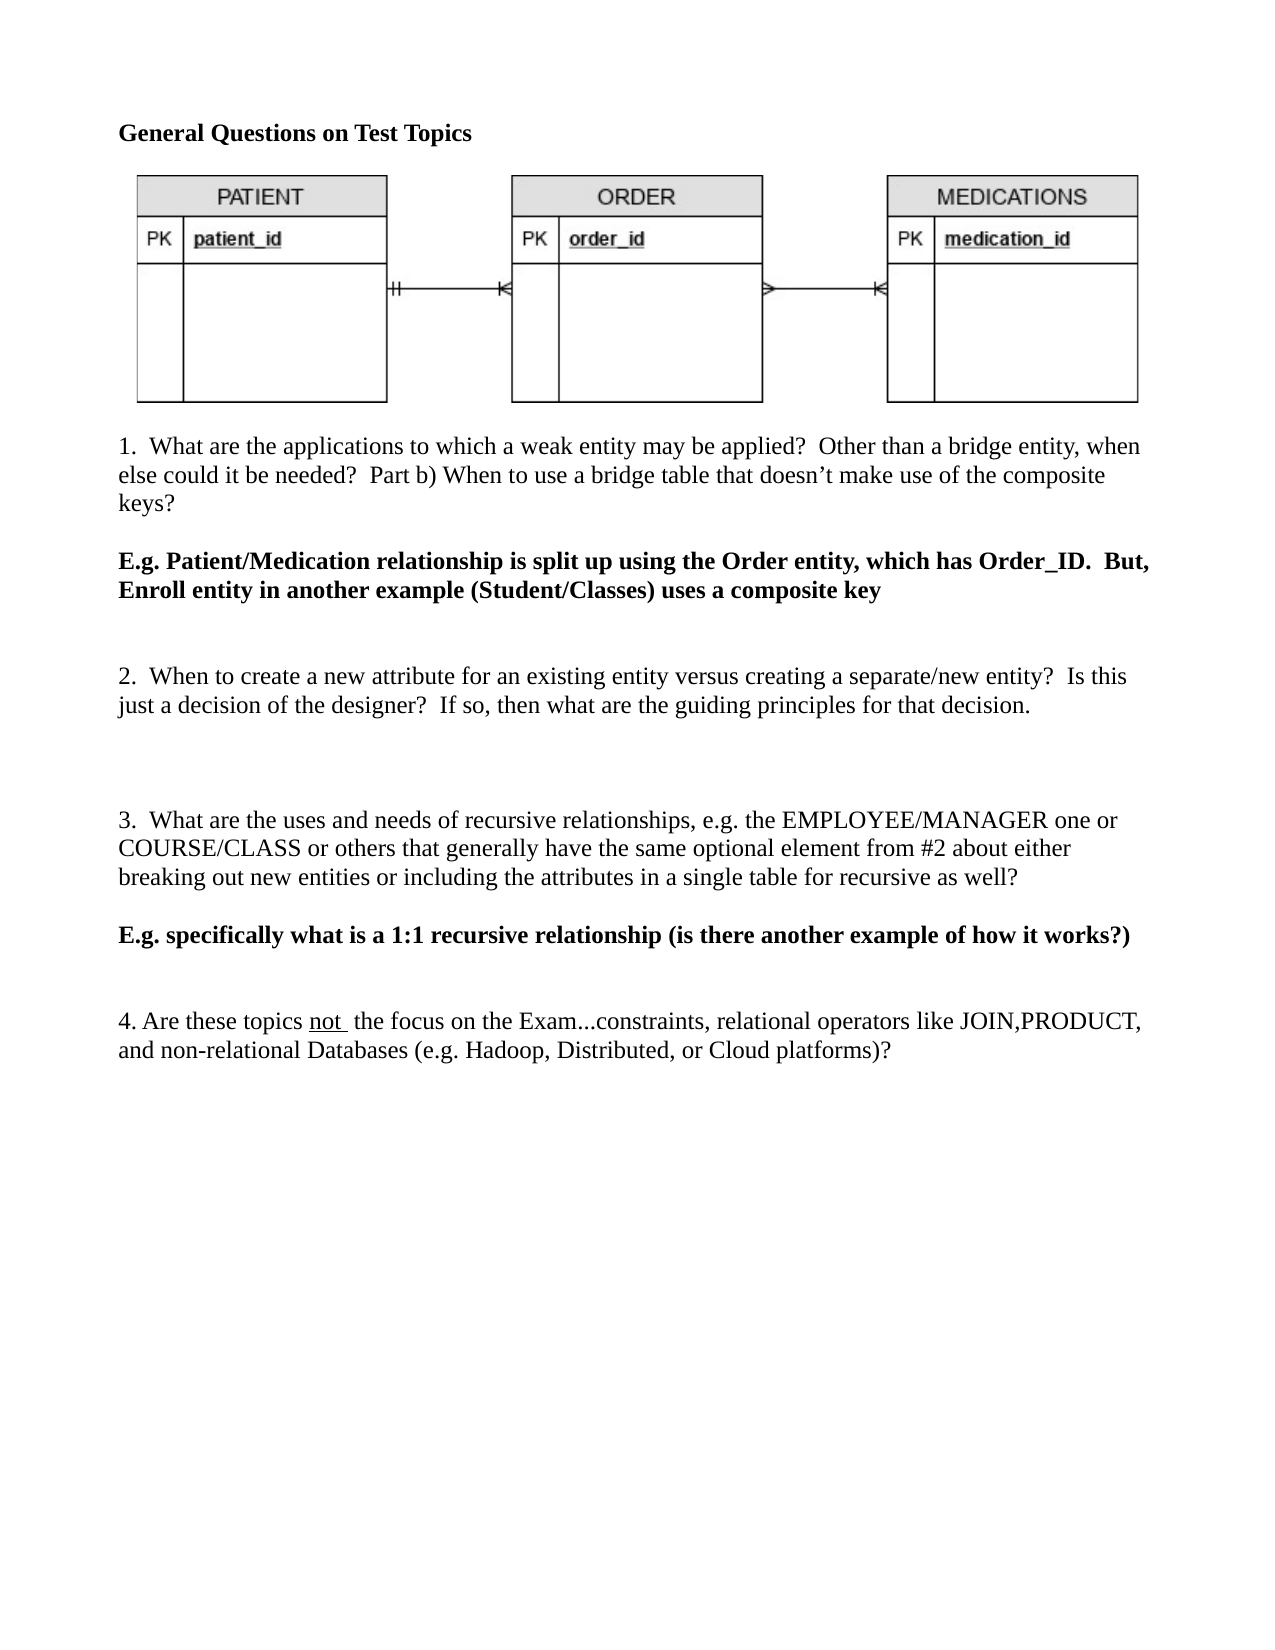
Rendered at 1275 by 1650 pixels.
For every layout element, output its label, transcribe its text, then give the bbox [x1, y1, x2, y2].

text 2. When to create a new attribute for an existing entity versus creating a separate/new entity? Is this just a decision of the designer? If so, then what are the guiding principles for that decision. [118, 661, 1157, 718]
text E.g. Patient/Medication relationship is split up using the Order entity, which has Order_ID. But, Enroll entity in another example (Student/Classes) uses a composite key [118, 546, 1157, 603]
text 3. What are the uses and needs of recursive relationships, e.g. the EMPLOYEE/MANAGER one or COURSE/CLASS or others that generally have the same optional element from #2 about either breaking out new entities or including the attributes in a single table for recursive as well? [118, 805, 1157, 891]
text 1. What are the applications to which a weak entity may be applied? Other than a bridge entity, when else could it be needed? Part b) When to use a bridge table that doesn’t make use of the composite keys? [118, 431, 1157, 517]
picture [136, 175, 1139, 403]
text E.g. specifically what is a 1:1 recursive relationship (is there another example of how it works?) [118, 920, 1157, 948]
text General Questions on Test Topics [118, 118, 1157, 147]
text 4. Are these topics not the focus on the Exam...constraints, relational operators like JOIN,PRODUCT, and non-relational Databases (e.g. Hadoop, Distributed, or Cloud platforms)? [118, 1006, 1157, 1063]
